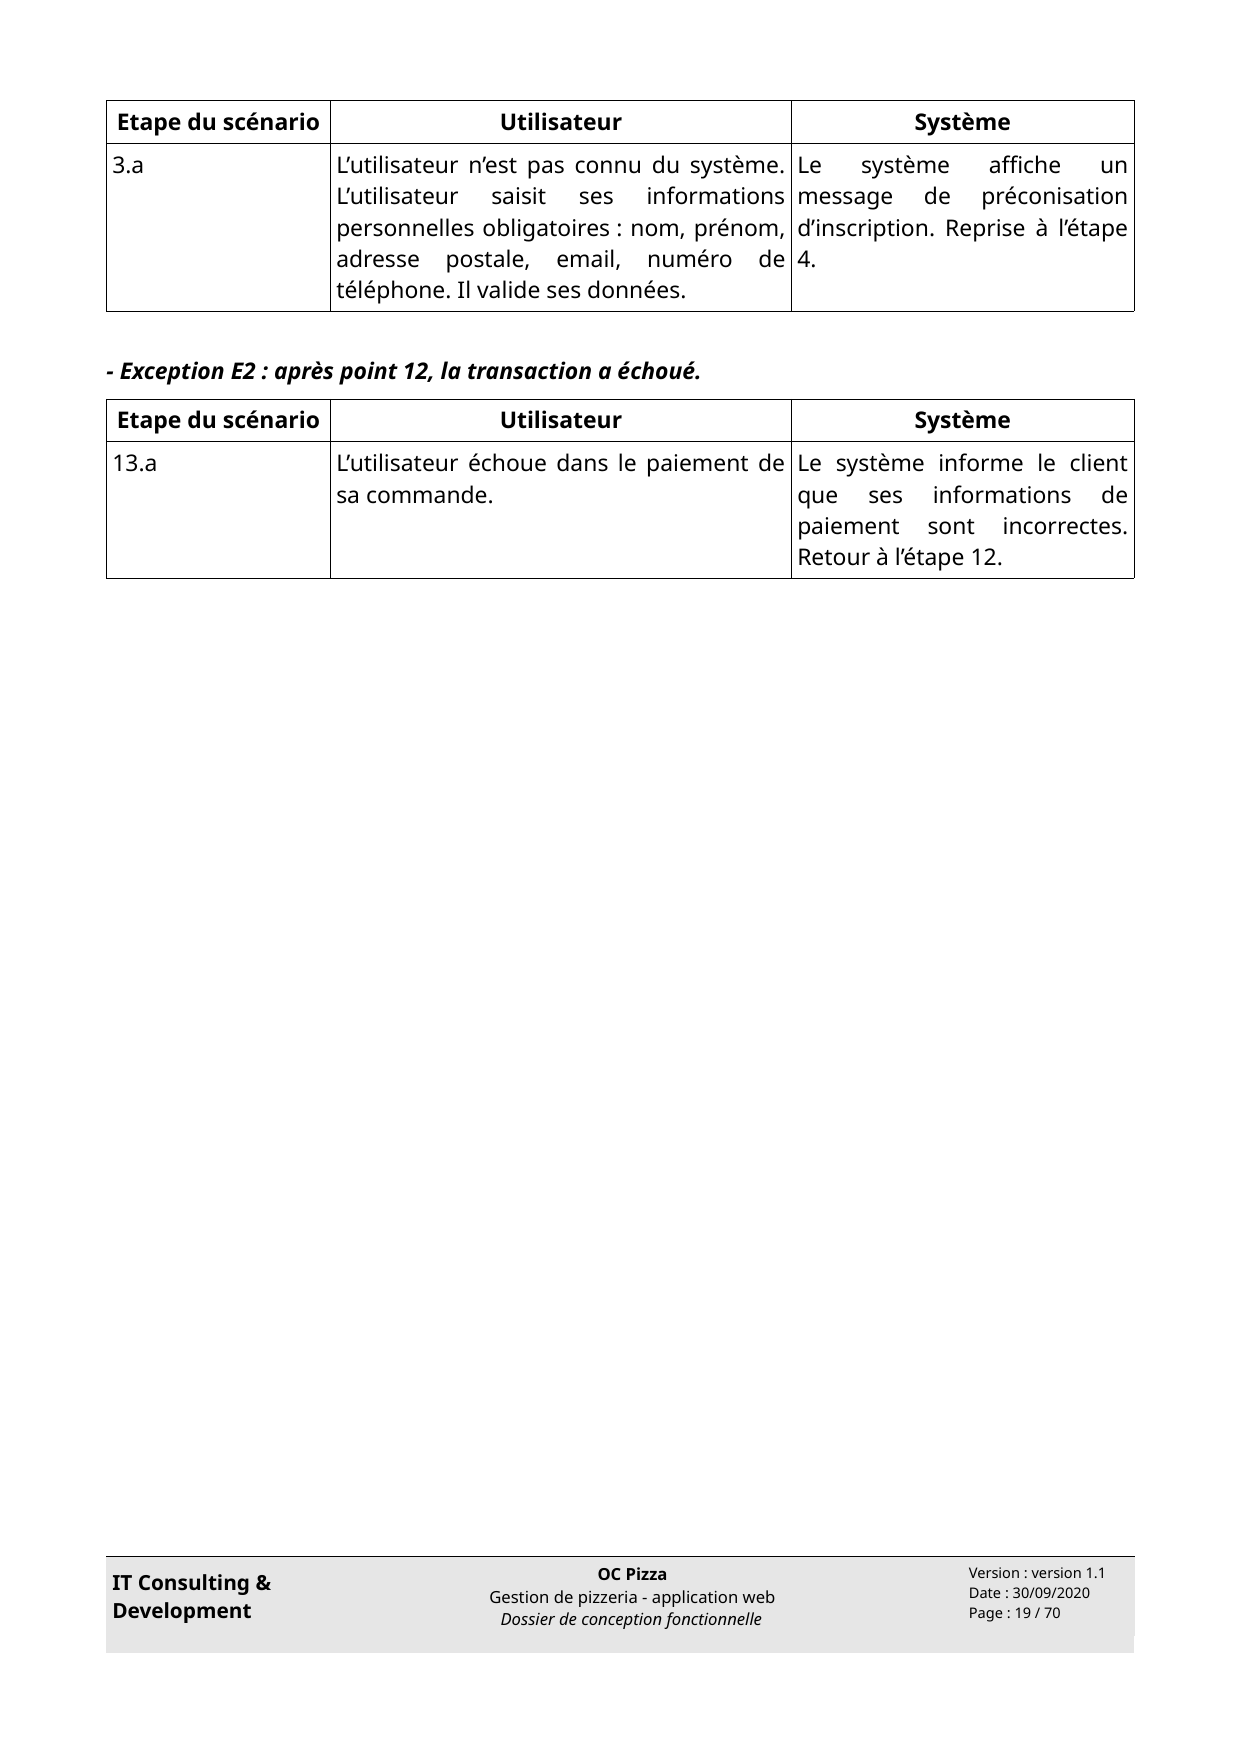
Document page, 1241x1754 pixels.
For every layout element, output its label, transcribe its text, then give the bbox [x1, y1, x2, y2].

text - Exception E2 : après point 12, la transaction a échoué. [106, 355, 1134, 386]
table_header Système [792, 101, 1134, 143]
table_cell Le système affiche un message de préconisation d’inscription. Reprise à l’étape 4. [792, 144, 1134, 311]
table_header Utilisateur [331, 101, 791, 143]
table_header Etape du scénario [107, 400, 330, 441]
table_cell Le système informe le client que ses informations de paiement sont incorrectes. Retour à l’étape 12. [792, 442, 1134, 578]
table_cell 3.a [107, 144, 330, 311]
table_cell L’utilisateur échoue dans le paiement de sa commande. [331, 442, 791, 578]
table_header Utilisateur [331, 400, 791, 441]
table_cell L’utilisateur n’est pas connu du système. L’utilisateur saisit ses informations personnelles obligatoires : nom, prénom, adresse postale, email, numéro de téléphone. Il valide ses données. [331, 144, 791, 311]
table_header Etape du scénario [107, 101, 330, 143]
table_header Système [792, 400, 1134, 441]
table_cell 13.a [107, 442, 330, 578]
